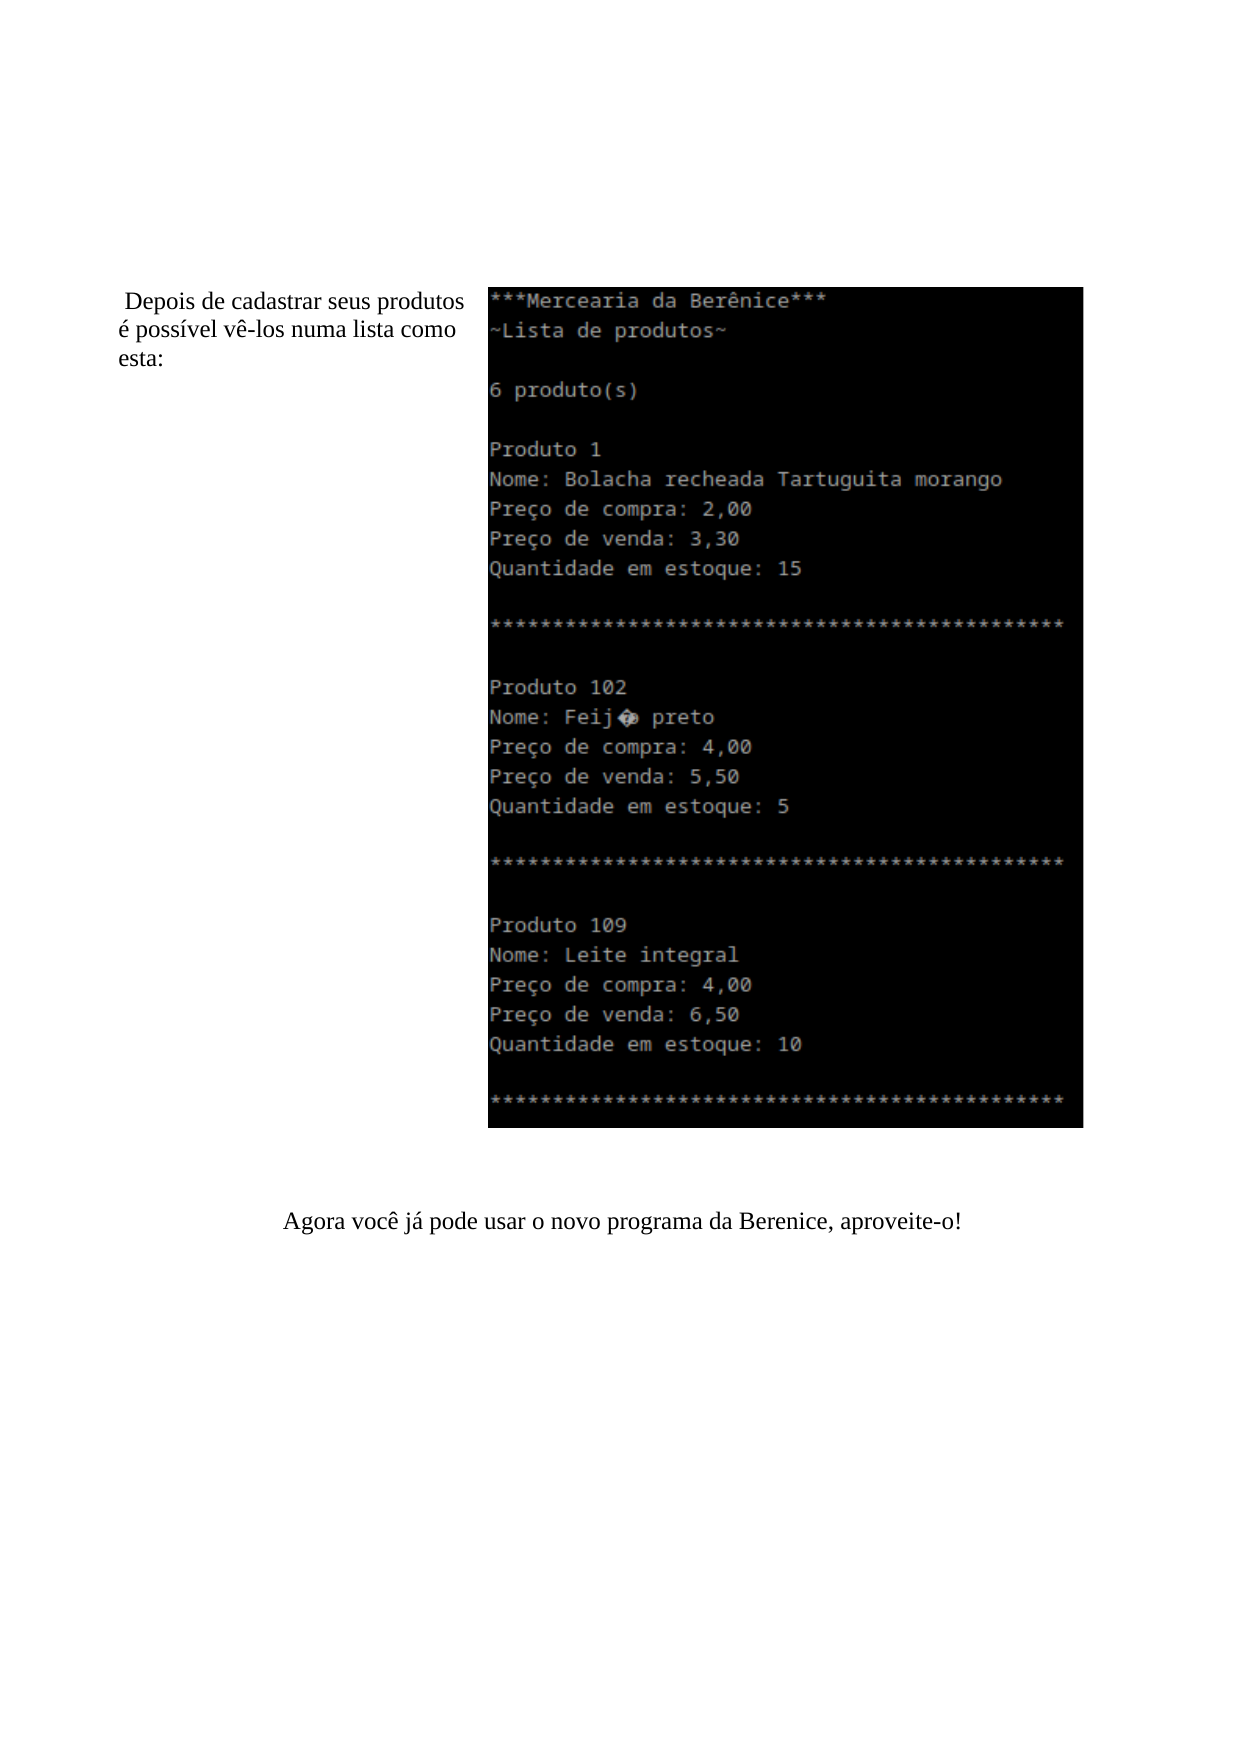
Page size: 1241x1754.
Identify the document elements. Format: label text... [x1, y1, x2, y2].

text Depois de cadastrar seus produtos [118, 286, 1122, 314]
picture [488, 287, 1084, 1128]
text é possível vê-los numa lista como [118, 314, 488, 343]
text [1084, 314, 1122, 343]
text [1084, 343, 1122, 372]
text esta: [118, 343, 488, 372]
text Agora você já pode usar o novo programa da Berenice, aproveite-o! [118, 1206, 1122, 1234]
